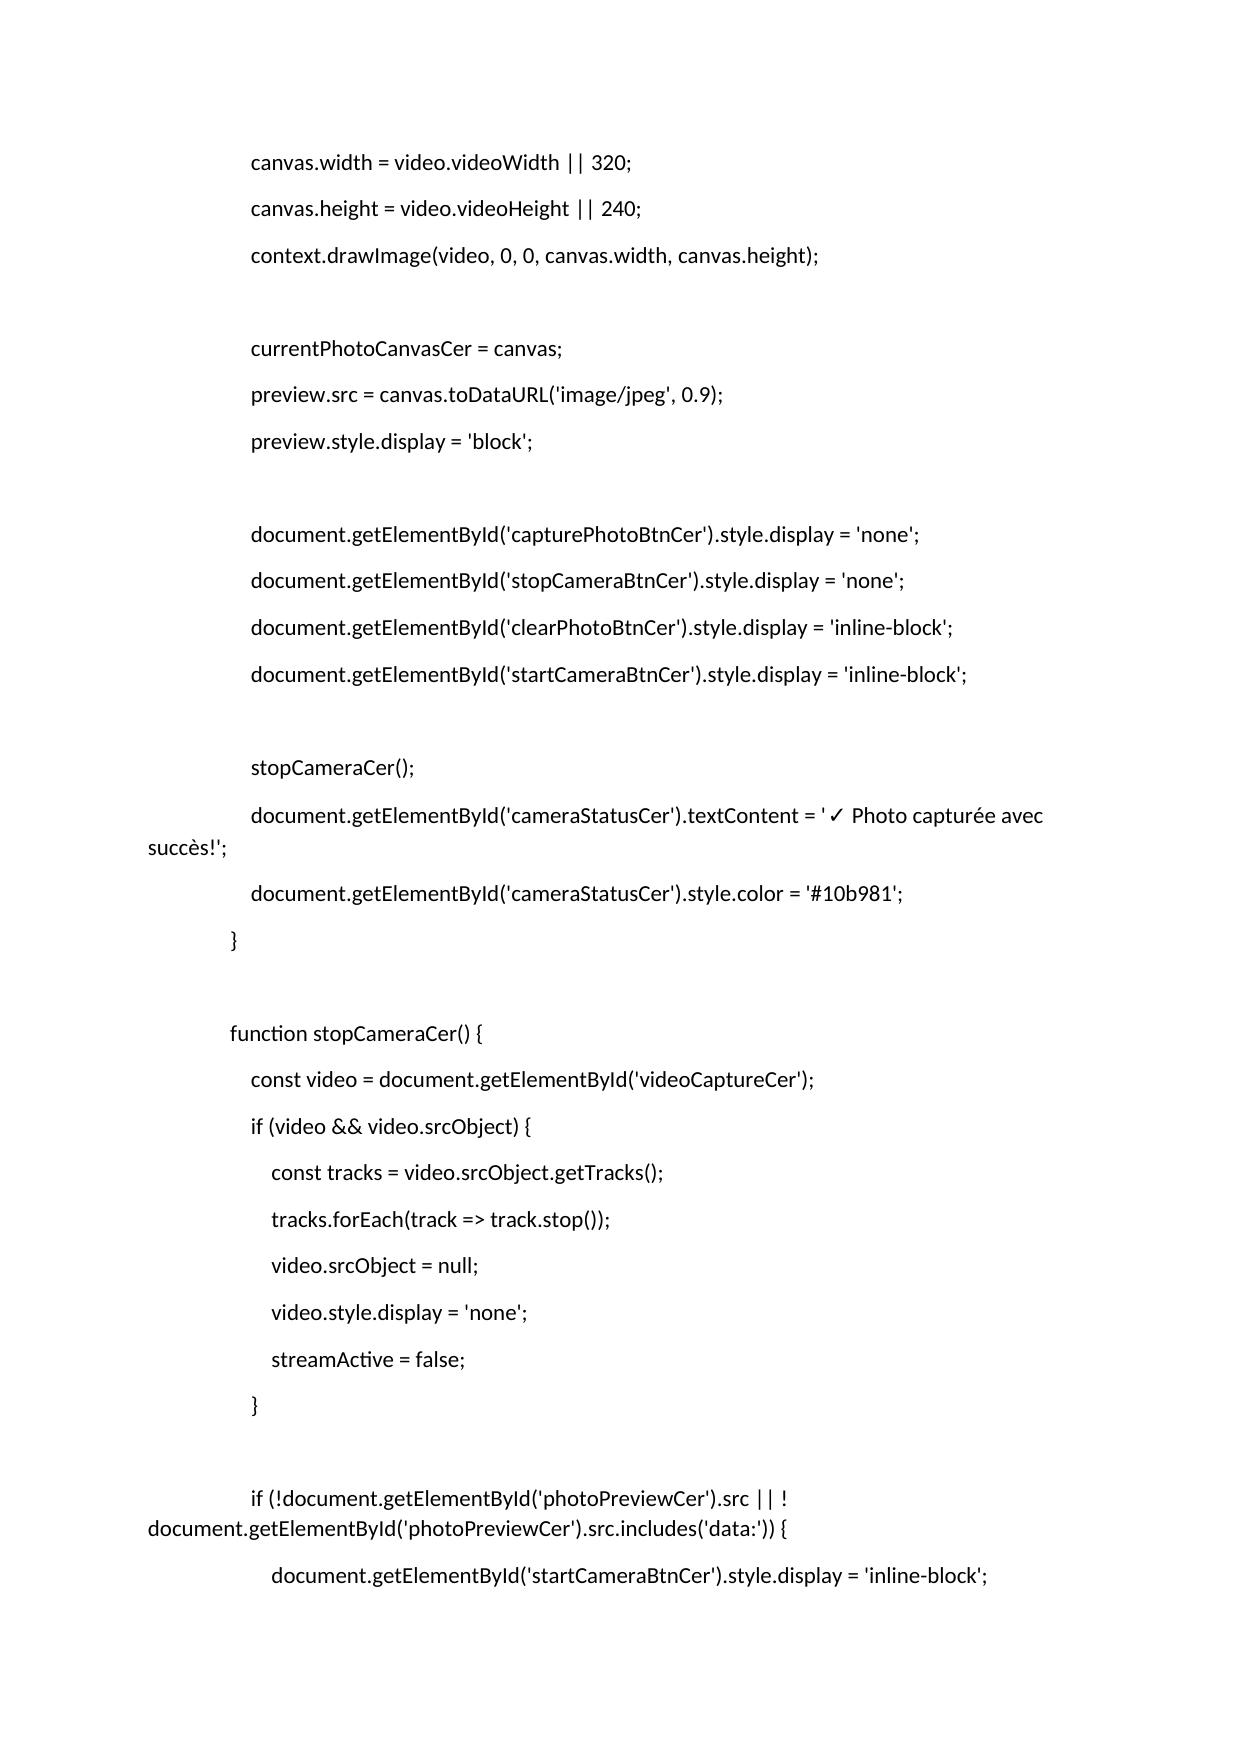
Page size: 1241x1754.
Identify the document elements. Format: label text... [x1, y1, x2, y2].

text document.getElementById('stopCameraBtnCer').style.display = 'none'; [148, 567, 1093, 595]
text } [148, 926, 1093, 954]
text document.getElementById('cameraStatusCer').textContent = '✓ Photo capturée avec succès!'; [148, 799, 1093, 861]
text video.style.display = 'none'; [148, 1298, 1093, 1326]
text const tracks = video.srcObject.getTracks(); [148, 1158, 1093, 1187]
text currentPhotoCanvasCer = canvas; [148, 334, 1093, 362]
text } [148, 1391, 1093, 1419]
text function stopCameraCer() { [148, 1019, 1093, 1047]
text if (video && video.srcObject) { [148, 1112, 1093, 1140]
text document.getElementById('startCameraBtnCer').style.display = 'inline-block'; [148, 1561, 1093, 1589]
text stopCameraCer(); [148, 753, 1093, 781]
text canvas.width = video.videoWidth || 320; [148, 148, 1093, 176]
text tracks.forEach(track => track.stop()); [148, 1205, 1093, 1233]
text video.srcObject = null; [148, 1252, 1093, 1280]
text document.getElementById('capturePhotoBtnCer').style.display = 'none'; [148, 520, 1093, 548]
text document.getElementById('cameraStatusCer').style.color = '#10b981'; [148, 879, 1093, 907]
text canvas.height = video.videoHeight || 240; [148, 194, 1093, 222]
text document.getElementById('clearPhotoBtnCer').style.display = 'inline-block'; [148, 613, 1093, 641]
text preview.src = canvas.toDataURL('image/jpeg', 0.9); [148, 380, 1093, 408]
text const video = document.getElementById('videoCaptureCer'); [148, 1065, 1093, 1093]
text document.getElementById('startCameraBtnCer').style.display = 'inline-block'; [148, 660, 1093, 688]
text streamActive = false; [148, 1345, 1093, 1373]
text if (!document.getElementById('photoPreviewCer').src || !document.getElementById('photoPreviewCer').src.includes('data:')) { [148, 1484, 1093, 1542]
text preview.style.display = 'block'; [148, 427, 1093, 455]
text context.drawImage(video, 0, 0, canvas.width, canvas.height); [148, 241, 1093, 269]
